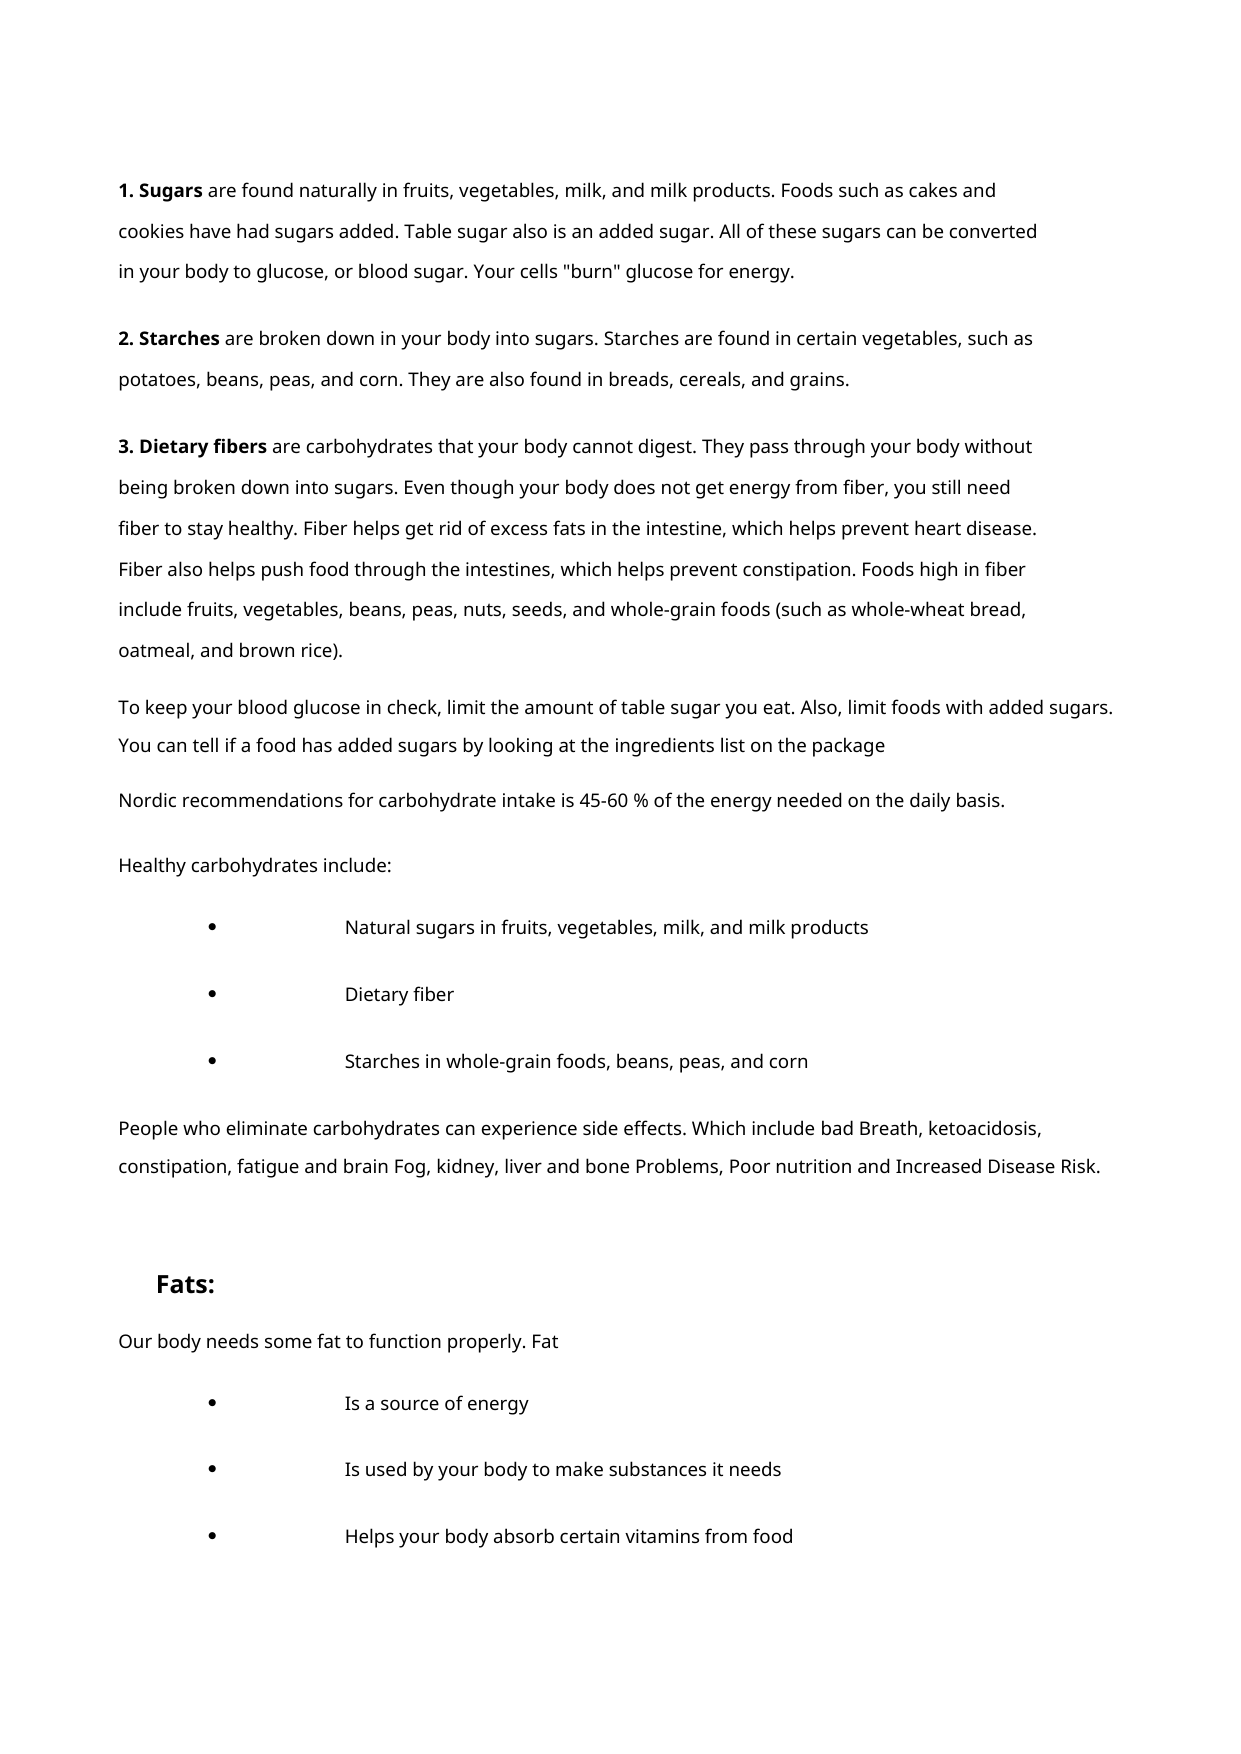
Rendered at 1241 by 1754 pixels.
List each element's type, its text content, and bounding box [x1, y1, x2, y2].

list Is used by your body to make substances it needs [209, 1457, 1044, 1482]
list Dietary fiber [209, 981, 1044, 1007]
text Our body needs some fat to function properly. Fat [118, 1328, 1044, 1354]
text 2. Starches are broken down in your body into sugars. Starches are found in certain vegetables, such as potatoes, beans, peas, and corn. They are also found in breads, cereals, and grains. [118, 326, 1044, 392]
list Is a source of energy [209, 1390, 1044, 1415]
text Healthy carbohydrates include: [118, 852, 1044, 878]
list Helps your body absorb certain vitamins from food [209, 1523, 1044, 1549]
text Fats: [156, 1267, 1122, 1301]
text To keep your blood glucose in check, limit the amount of table sugar you eat. Also, limit foods with added sugars. You can tell if a food has added sugars by looking at the ingredients list on the package [118, 694, 1122, 758]
list Starches in whole-grain foods, beans, peas, and corn [209, 1048, 1044, 1073]
list Natural sugars in fruits, vegetables, milk, and milk products [209, 914, 1044, 940]
text People who eliminate carbohydrates can experience side effects. Which include bad Breath, ketoacidosis, constipation, fatigue and brain Fog, kidney, liver and bone Problems, Poor nutrition and Increased Disease Risk. [118, 1115, 1122, 1178]
text Nordic recommendations for carbohydrate intake is 45-60 % of the energy needed on the daily basis. [118, 787, 1122, 813]
text 3. Dietary fibers are carbohydrates that your body cannot digest. They pass through your body without being broken down into sugars. Even though your body does not get energy from fiber, you still need fiber to stay healthy. Fiber helps get rid of excess fats in the intestine, which helps prevent heart disease. Fiber also helps push food through the intestines, which helps prevent constipation. Foods high in fiber include fruits, vegetables, beans, peas, nuts, seeds, and whole-grain foods (such as whole-wheat bread, oatmeal, and brown rice). [118, 433, 1044, 663]
text 1. Sugars are found naturally in fruits, vegetables, milk, and milk products. Foods such as cakes and cookies have had sugars added. Table sugar also is an added sugar. All of these sugars can be converted in your body to glucose, or blood sugar. Your cells "burn" glucose for energy. [118, 177, 1044, 284]
